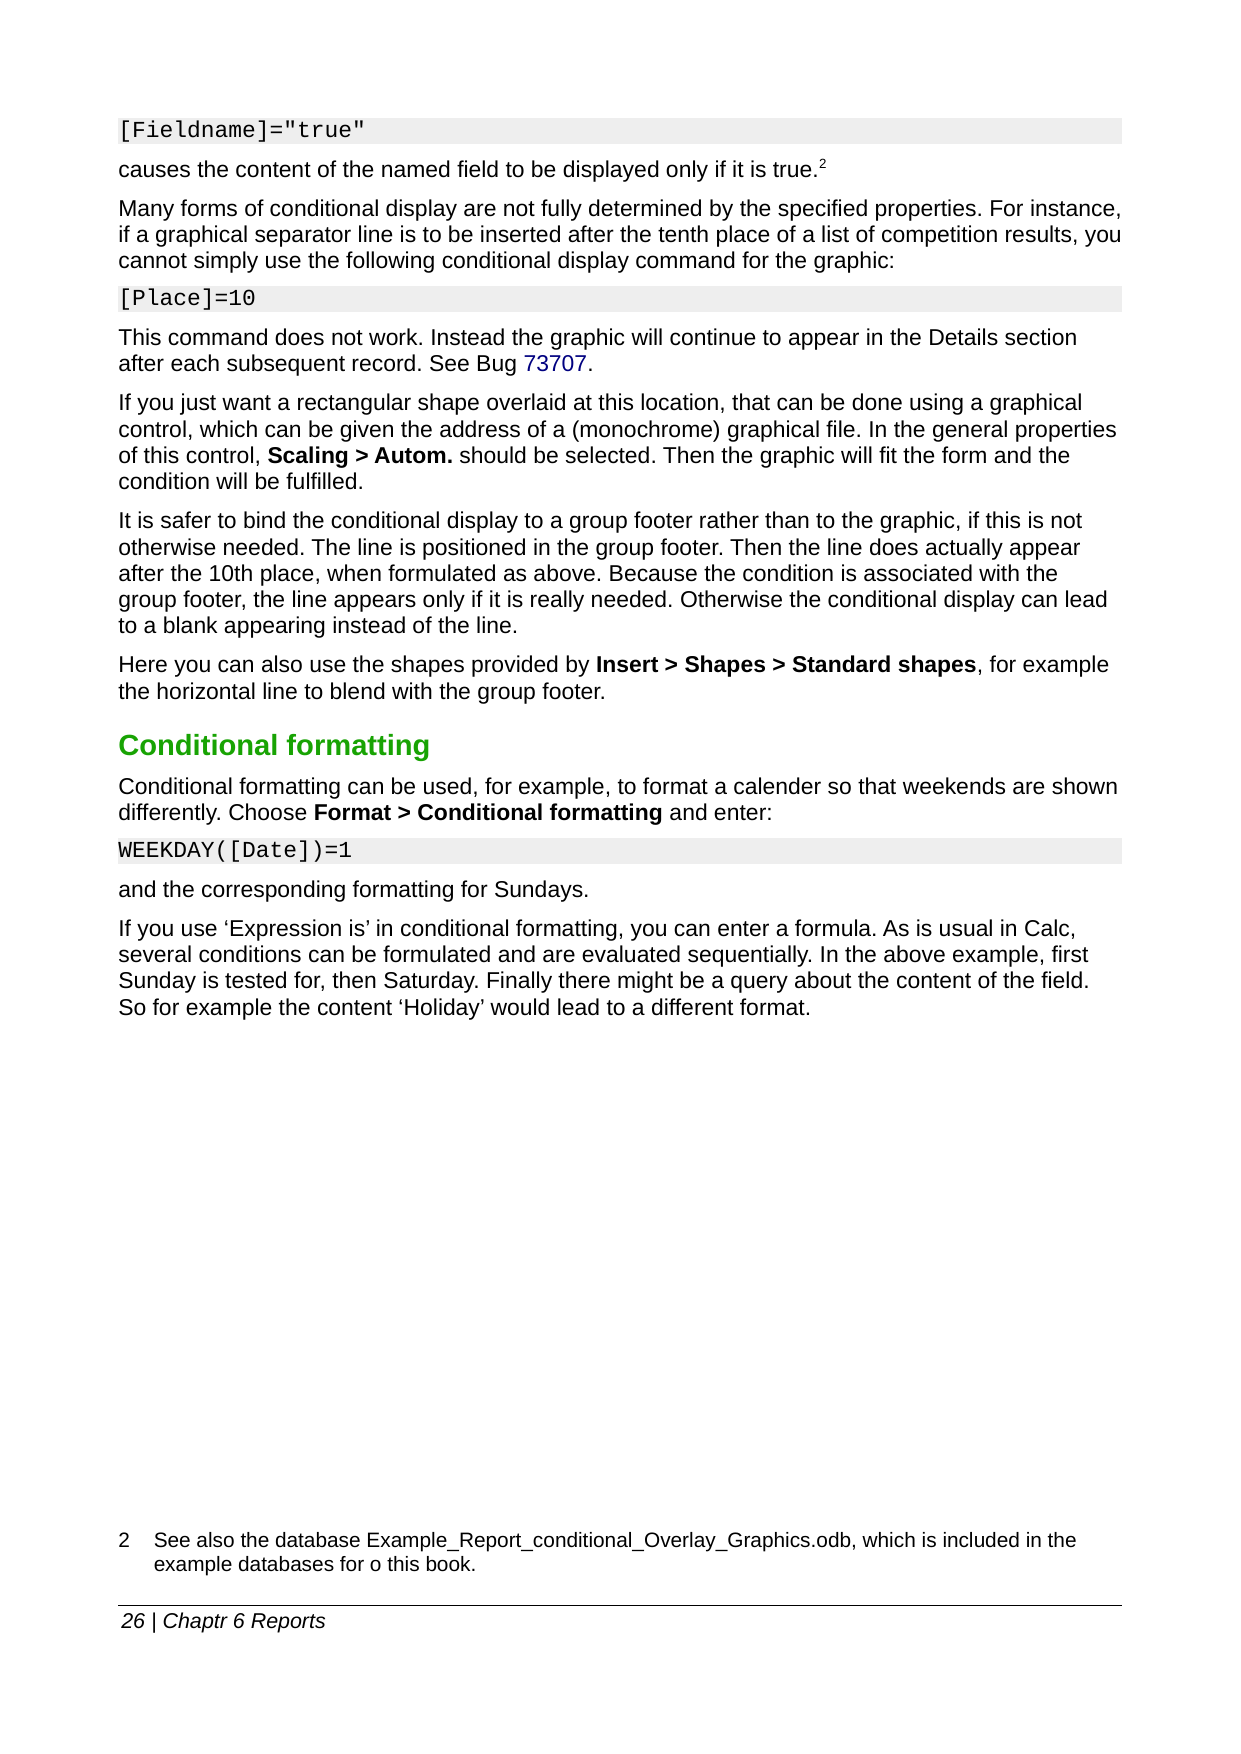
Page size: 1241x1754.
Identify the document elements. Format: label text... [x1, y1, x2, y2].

text and the corresponding formatting for Sundays. [118, 876, 1122, 902]
text causes the content of the named field to be displayed only if it is true. [118, 156, 1122, 182]
text Conditional formatting can be used, for example, to format a calender so that weekends are shown differently. Choose Format > Conditional formatting and enter: [118, 773, 1122, 826]
text This command does not work. Instead the graphic will continue to appear in the Details section after each subsequent record. See Bug 73707. [118, 324, 1122, 377]
subtitle Conditional formatting [118, 728, 1122, 761]
text See also the database Example_Report_conditional_Overlay_Graphics.odb, which is included in the example databases for o this book. [118, 1528, 1122, 1576]
text [Fieldname]="true" [118, 118, 1122, 144]
text [Place]=10 [118, 286, 1122, 312]
text Here you can also use the shapes provided by Insert > Shapes > Standard shapes, for example the horizontal line to blend with the group footer. [118, 651, 1122, 704]
text Many forms of conditional display are not fully determined by the specified properties. For instance, if a graphical separator line is to be inserted after the tenth place of a list of competition results, you cannot simply use the following conditional display command for the graphic: [118, 195, 1122, 274]
text If you just want a rectangular shape overlaid at this location, that can be done using a graphical control, which can be given the address of a (monochrome) graphical file. In the general properties of this control, Scaling > Autom. should be selected. Then the graphic will fit the form and the condition will be fulfilled. [118, 389, 1122, 494]
text WEEKDAY([Date])=1 [118, 838, 1122, 864]
text It is safer to bind the conditional display to a group footer rather than to the graphic, if this is not otherwise needed. The line is positioned in the group footer. Then the line does actually appear after the 10th place, when formulated as above. Because the condition is associated with the group footer, the line appears only if it is really needed. Otherwise the conditional display can lead to a blank appearing instead of the line. [118, 507, 1122, 639]
text If you use ‘Expression is’ in conditional formatting, you can enter a formula. As is usual in Calc, several conditions can be formulated and are evaluated sequentially. In the above example, first Sunday is tested for, then Saturday. Finally there might be a query about the content of the field. So for example the content ‘Holiday’ would lead to a different format. [118, 915, 1122, 1020]
